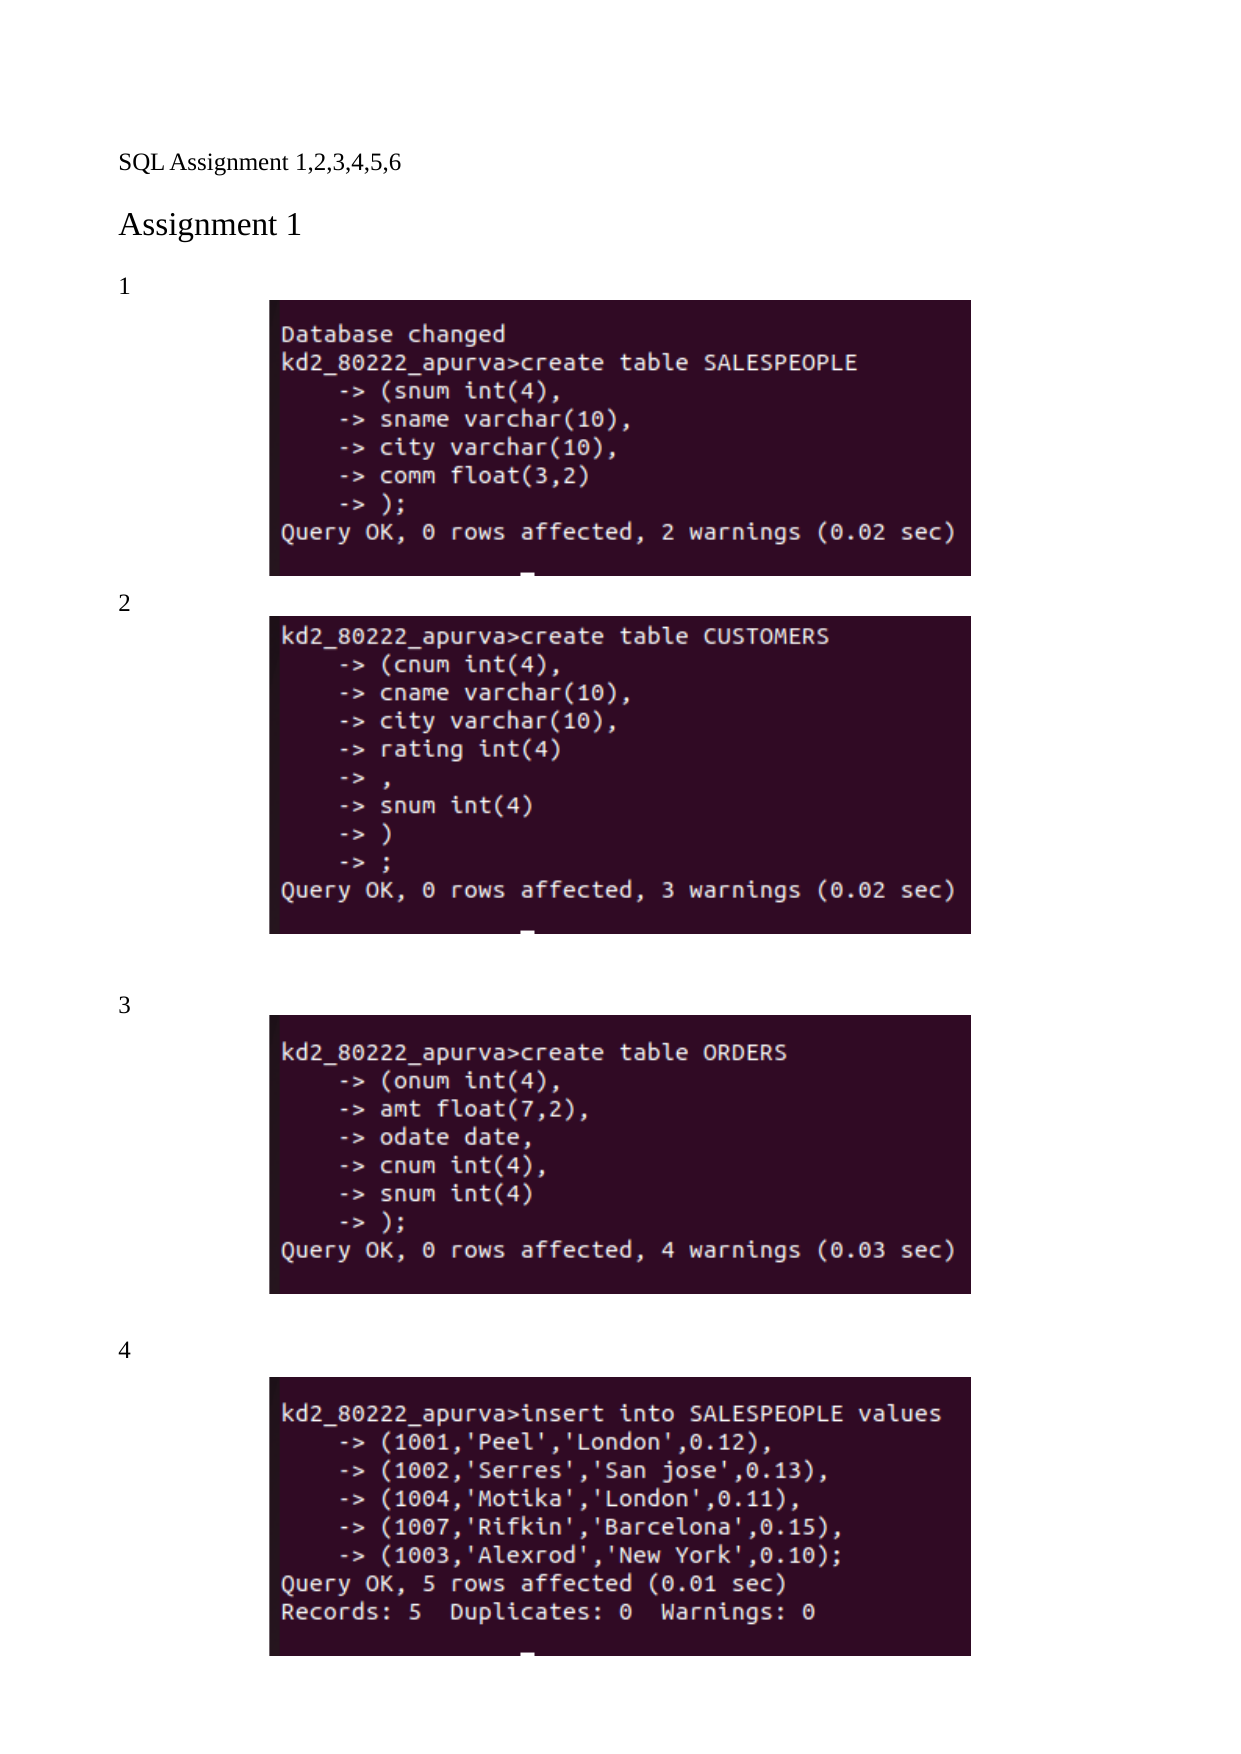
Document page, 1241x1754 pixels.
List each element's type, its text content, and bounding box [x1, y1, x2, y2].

text 3 [118, 990, 1122, 1019]
text Assignment 1 [118, 204, 1122, 243]
text 2 [118, 588, 1122, 616]
picture [269, 616, 971, 934]
text 4 [118, 1335, 1122, 1364]
picture [269, 1377, 971, 1656]
picture [269, 300, 971, 576]
text 1 [118, 271, 1122, 300]
picture [269, 1015, 971, 1294]
text SQL Assignment 1,2,3,4,5,6 [118, 147, 1122, 176]
